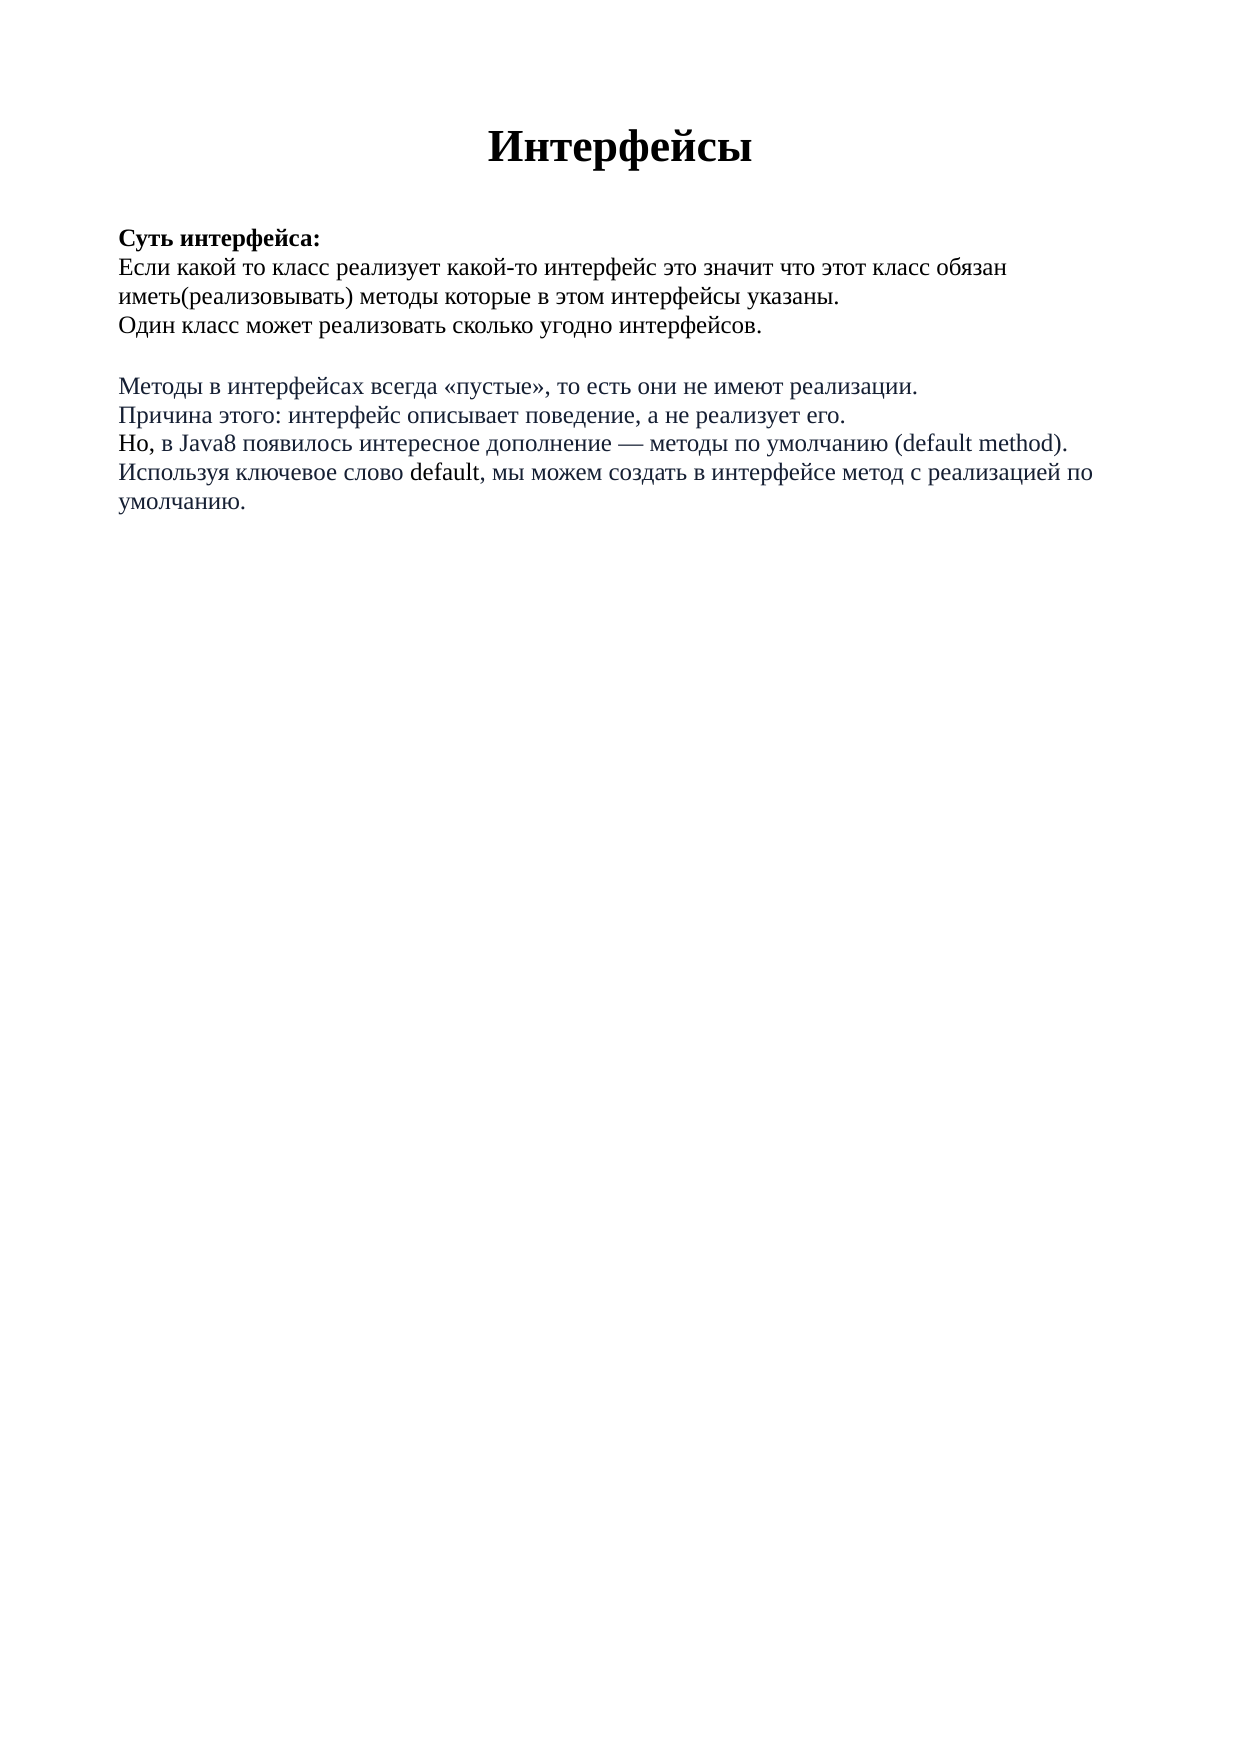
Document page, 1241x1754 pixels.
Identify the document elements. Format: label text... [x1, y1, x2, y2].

text Интерфейсы [118, 118, 1122, 171]
text Причина этого: интерфейс описывает поведение, а не реализует его. [118, 400, 1122, 428]
text Если какой то класс реализует какой-то интерфейс это значит что этот класс обязан иметь(реализовывать) методы которые в этом интерфейсы указаны. [118, 252, 1122, 310]
text Суть интерфейса: [118, 223, 1122, 252]
text Методы в интерфейсах всегда «пустые», то есть они не имеют реализации. [118, 371, 1122, 400]
text Но, в Java8 появилось интересное дополнение — методы по умолчанию (default method). Используя ключевое слово default, мы можем создать в интерфейсе метод с реализацией по умолчанию. [118, 428, 1122, 515]
text Один класс может реализовать сколько угодно интерфейсов. [118, 310, 1122, 338]
